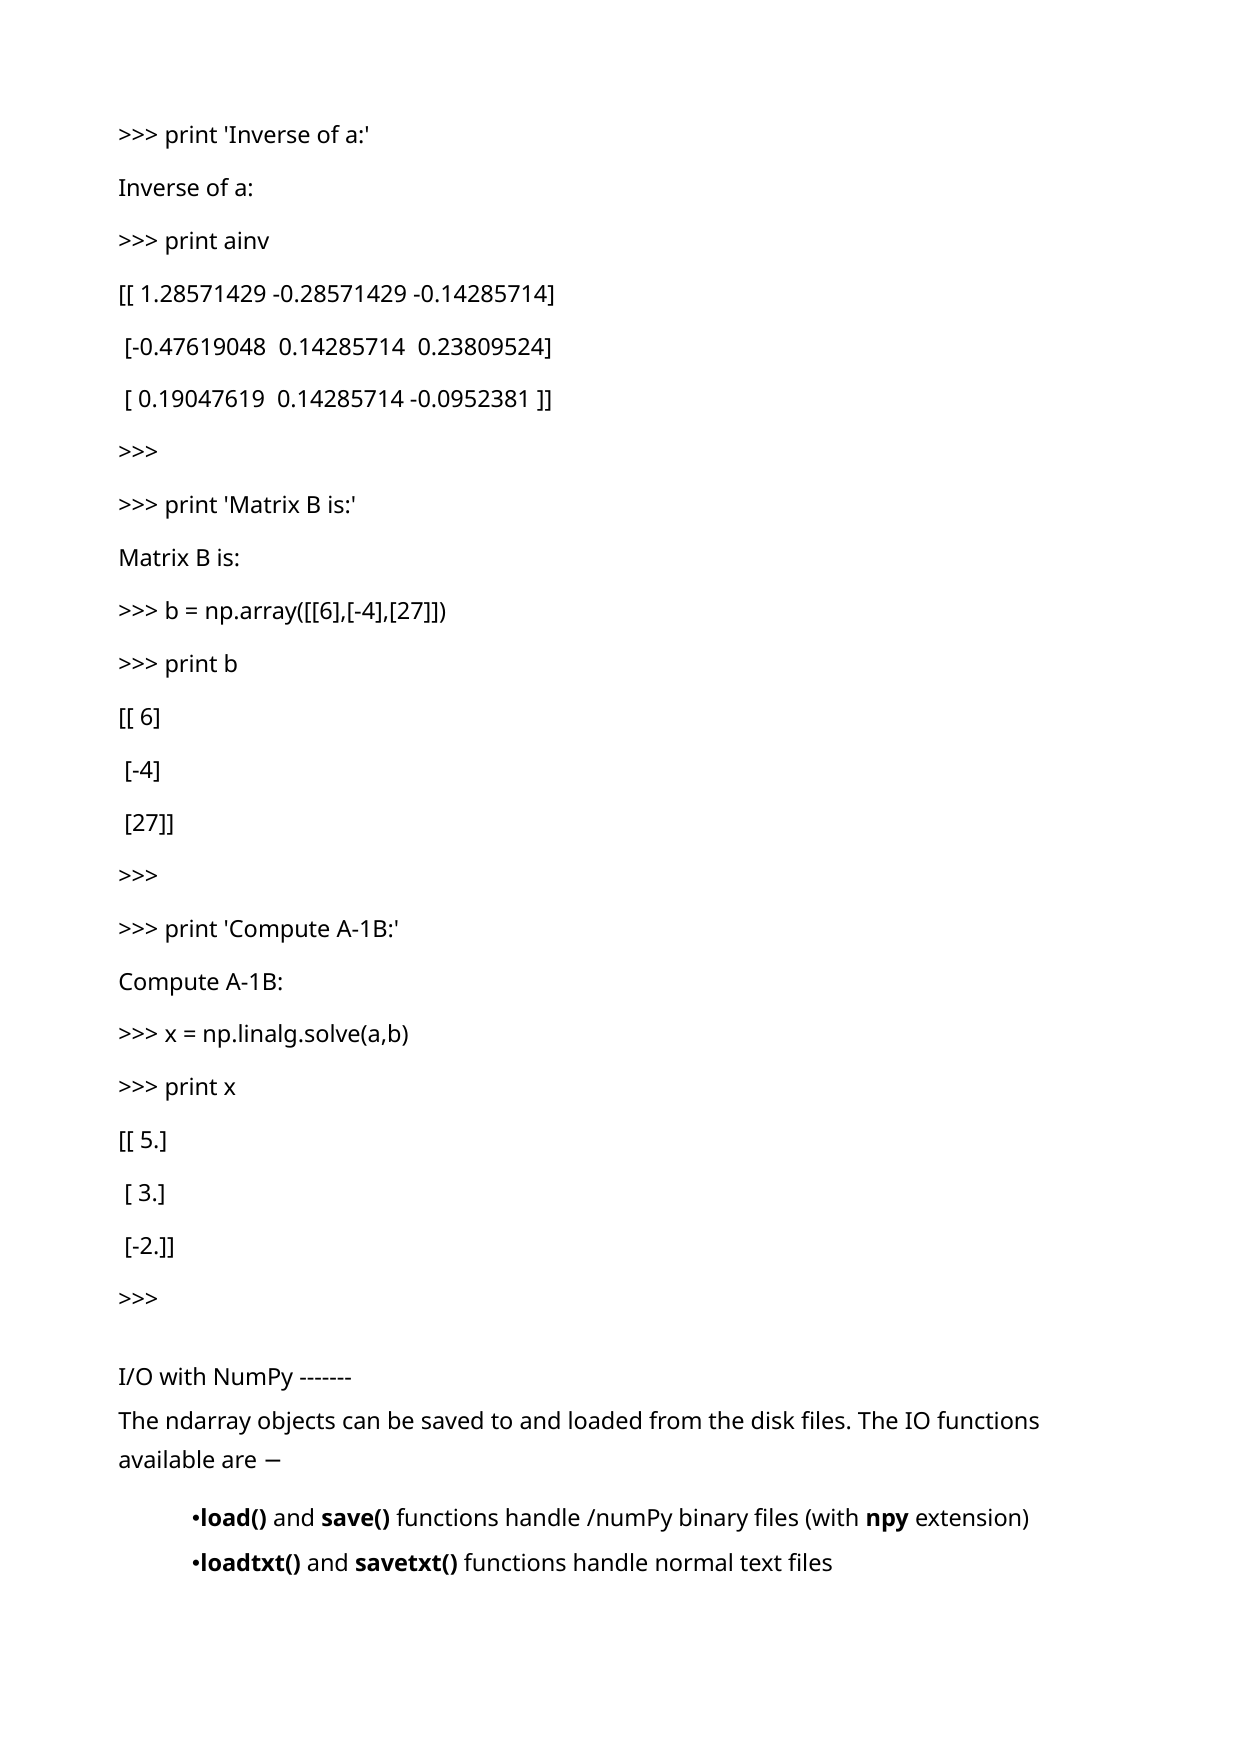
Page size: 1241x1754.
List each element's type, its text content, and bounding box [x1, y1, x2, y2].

text >>> [118, 859, 1122, 891]
list load() and save() functions handle /numPy binary files (with npy extension) [118, 1496, 1122, 1533]
text [ 0.19047619 0.14285714 -0.0952381 ]] [118, 383, 1122, 415]
text >>> print 'Compute A-1B:' [118, 912, 1122, 944]
text >>> [118, 436, 1122, 468]
text >>> print 'Inverse of a:' [118, 118, 1122, 150]
text [[ 5.] [118, 1123, 1122, 1156]
text Matrix B is: [118, 541, 1122, 573]
text >>> print ainv [118, 224, 1122, 256]
text >>> b = np.array([[6],[-4],[27]]) [118, 594, 1122, 626]
text [-4] [118, 753, 1122, 785]
text [27]] [118, 806, 1122, 838]
text >>> print 'Matrix B is:' [118, 488, 1122, 521]
text >>> x = np.linalg.solve(a,b) [118, 1018, 1122, 1050]
list loadtxt() and savetxt() functions handle normal text files [118, 1541, 1122, 1579]
text The ndarray objects can be saved to and loaded from the disk files. The IO functions available are − [118, 1405, 1122, 1475]
text >>> [118, 1282, 1122, 1314]
text [[ 6] [118, 700, 1122, 732]
subtitle I/O with NumPy ------- [118, 1360, 1122, 1392]
text >>> print b [118, 647, 1122, 679]
text [-0.47619048 0.14285714 0.23809524] [118, 330, 1122, 362]
text [ 3.] [118, 1176, 1122, 1208]
text [[ 1.28571429 -0.28571429 -0.14285714] [118, 277, 1122, 309]
text >>> print x [118, 1071, 1122, 1103]
text Compute A-1B: [118, 965, 1122, 997]
text Inverse of a: [118, 171, 1122, 203]
text [-2.]] [118, 1229, 1122, 1261]
